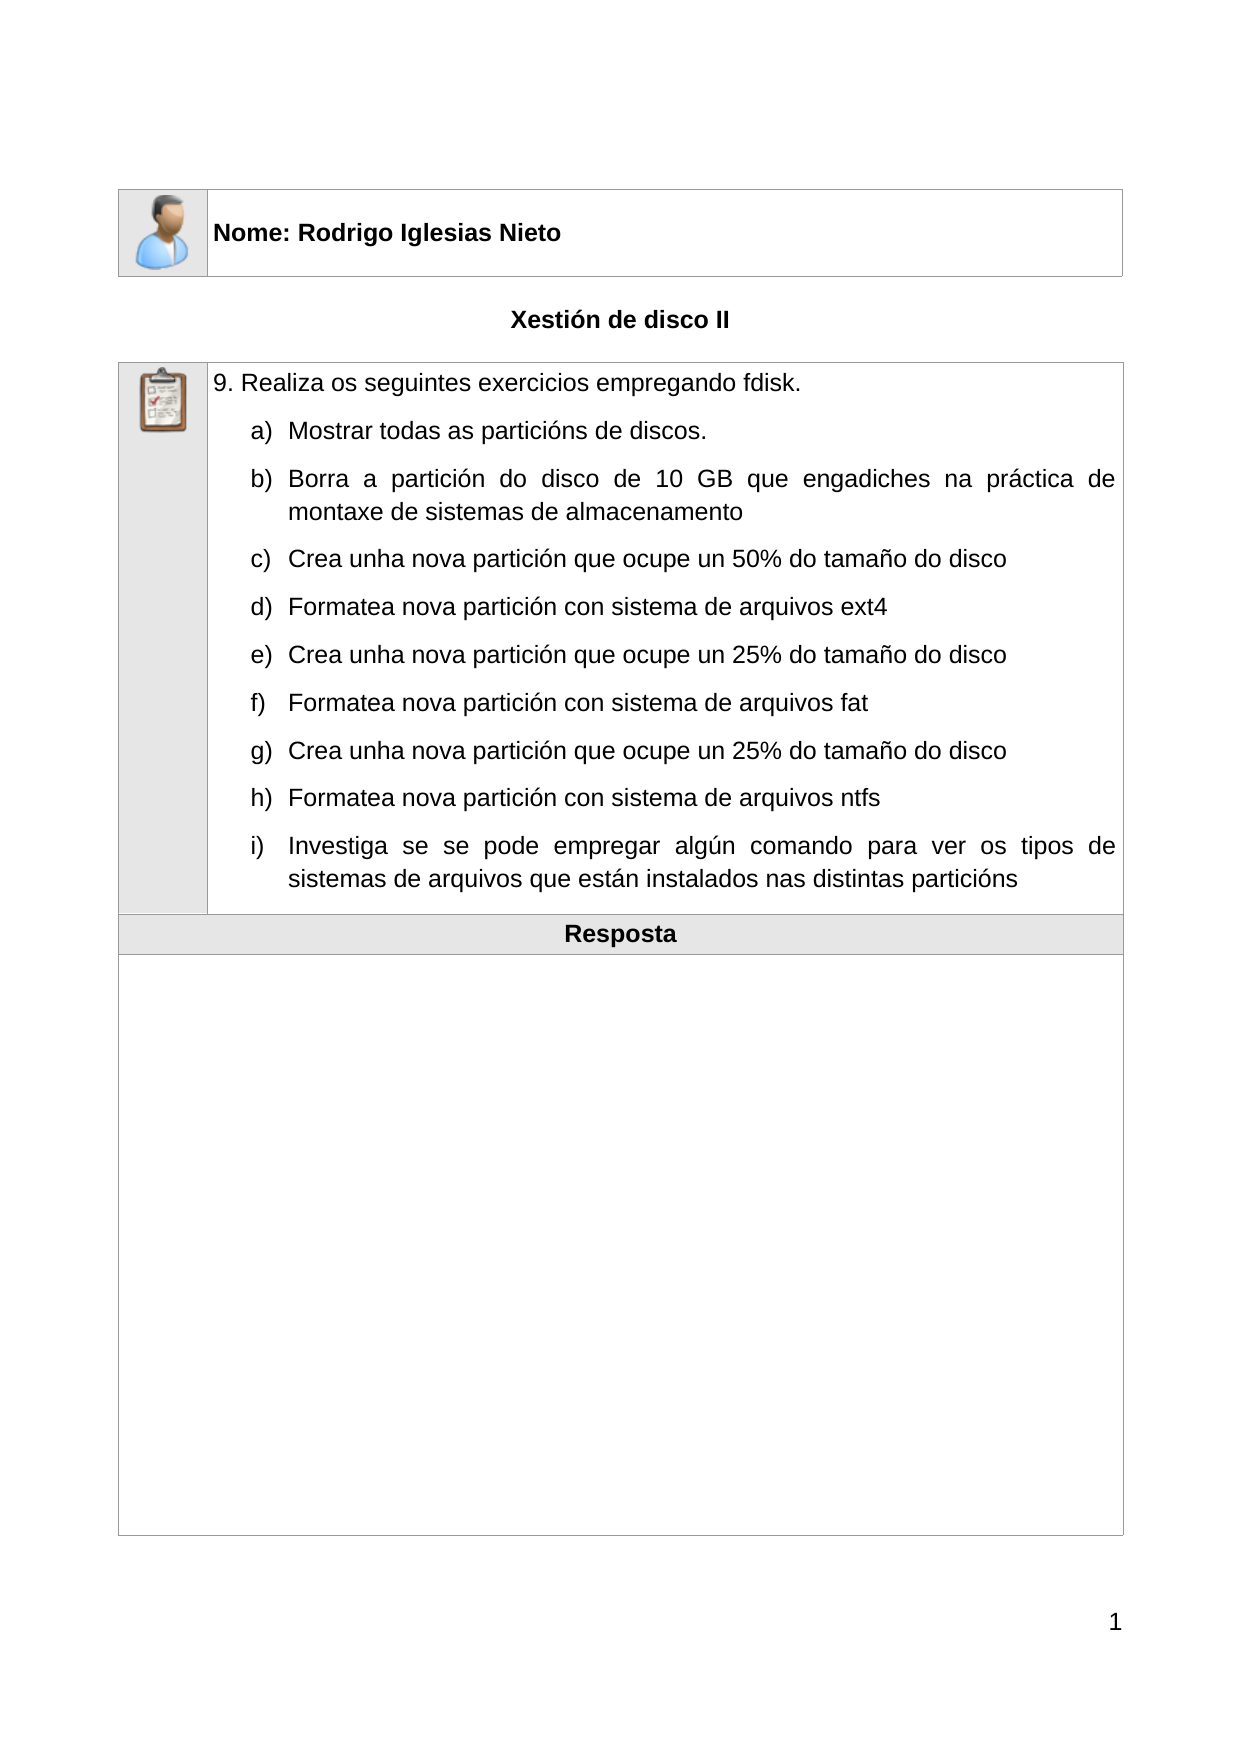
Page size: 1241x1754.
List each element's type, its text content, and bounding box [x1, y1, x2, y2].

text Xestión de disco II [118, 304, 1122, 333]
picture [130, 367, 195, 433]
table_header [119, 363, 207, 913]
table_header 9. Realiza os seguintes exercicios empregando fdisk. Mostrar todas as particións de discos. Borra a partición do disco de 10 GB que engadiches na práctica de montaxe de sistemas de almacenamento Crea unha nova partición que ocupe un 50% do tamaño do disco Formatea nova partición con sistema de arquivos ext4 Crea unha nova partición que ocupe un 25% do tamaño do disco Formatea nova partición con sistema de arquivos fat Crea unha nova partición que ocupe un 25% do tamaño do disco Formatea nova partición con sistema de arquivos ntfs Investiga se se pode empregar algún comando para ver os tipos de sistemas de arquivos que están instalados nas distintas particións [208, 363, 1123, 913]
table_cell [119, 955, 1123, 1535]
table_cell Resposta [119, 915, 1123, 954]
picture [125, 195, 201, 270]
table_header Nome: Rodrigo Iglesias Nieto [208, 190, 1122, 276]
table_header [119, 190, 207, 276]
